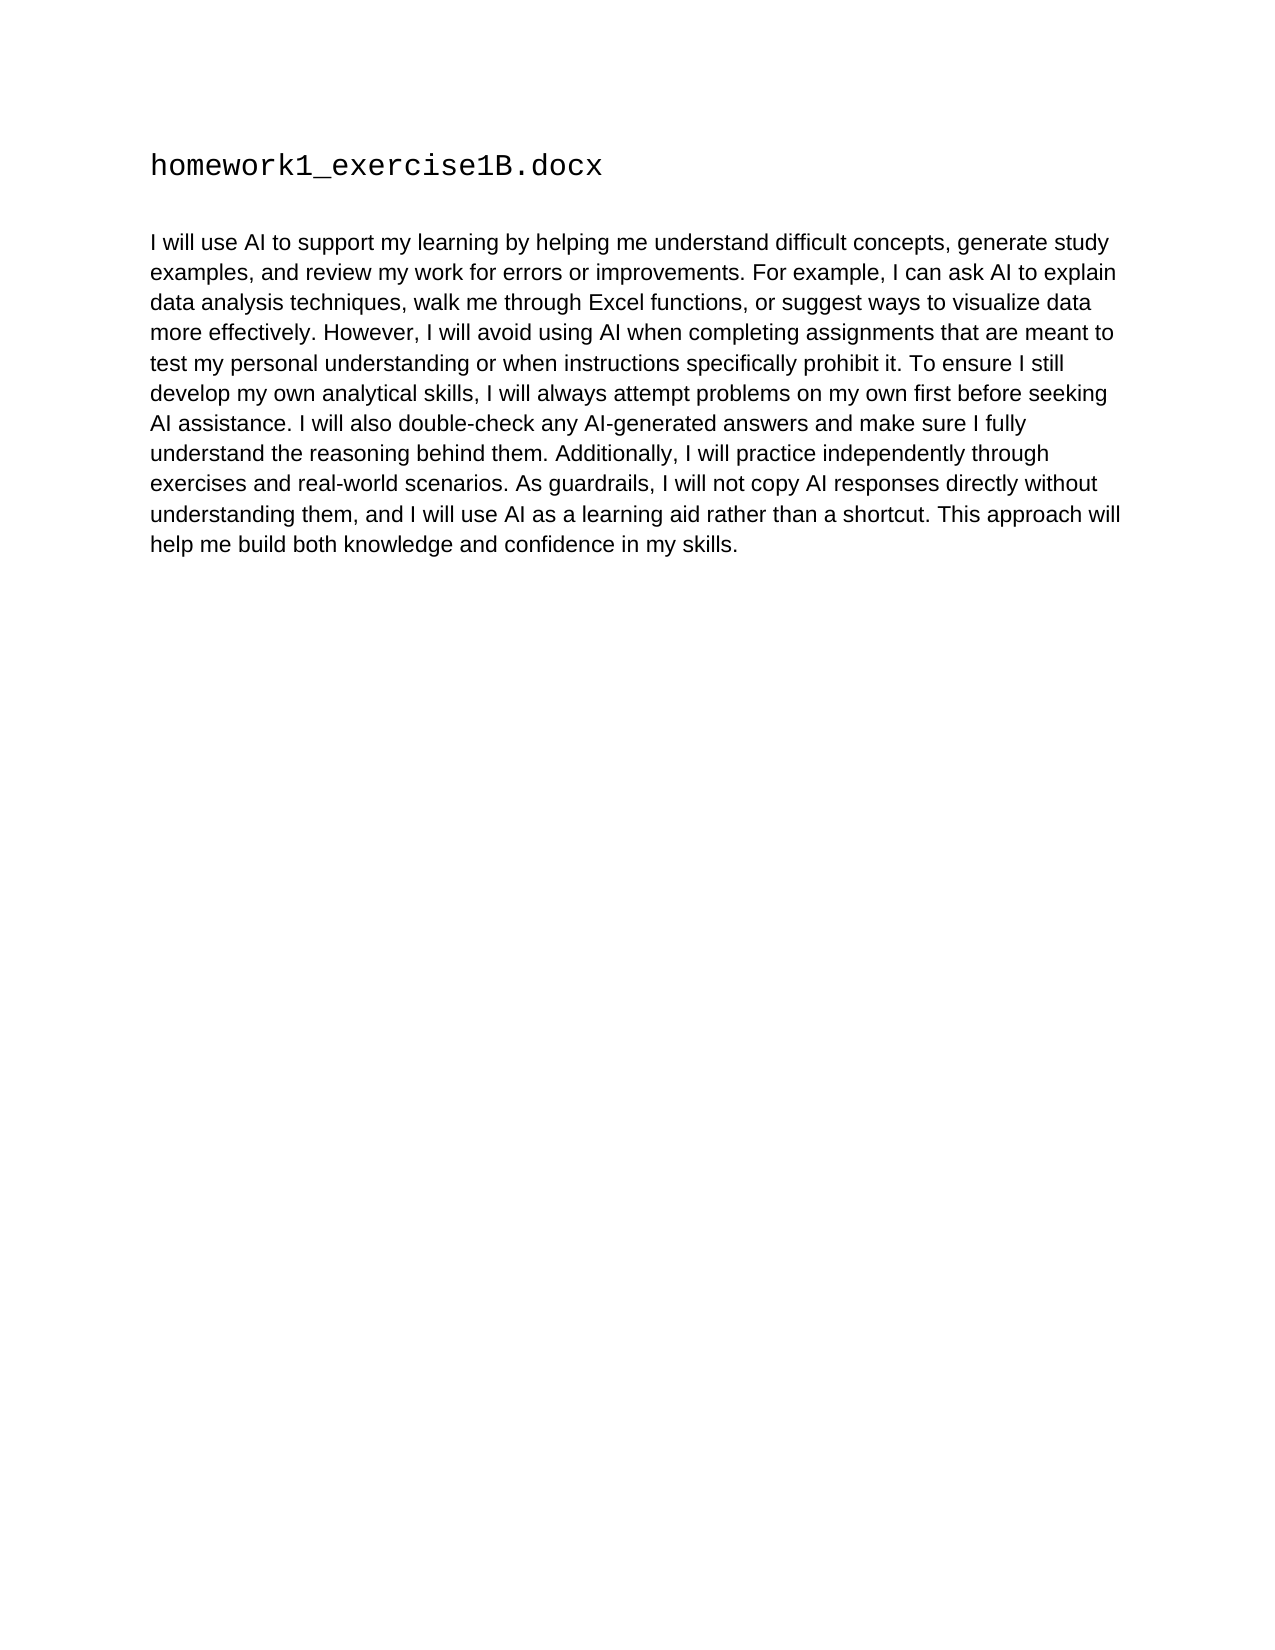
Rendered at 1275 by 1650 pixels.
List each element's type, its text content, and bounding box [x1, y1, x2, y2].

text I will use AI to support my learning by helping me understand difficult concepts, generate study examples, and review my work for errors or improvements. For example, I can ask AI to explain data analysis techniques, walk me through Excel functions, or suggest ways to visualize data more effectively. However, I will avoid using AI when completing assignments that are meant to test my personal understanding or when instructions specifically prohibit it. To ensure I still develop my own analytical skills, I will always attempt problems on my own first before seeking AI assistance. I will also double-check any AI-generated answers and make sure I fully understand the reasoning behind them. Additionally, I will practice independently through exercises and real-world scenarios. As guardrails, I will not copy AI responses directly without understanding them, and I will use AI as a learning aid rather than a shortcut. This approach will help me build both knowledge and confidence in my skills. [150, 229, 1125, 557]
text homework1_exercise1B.docx [150, 150, 1125, 184]
